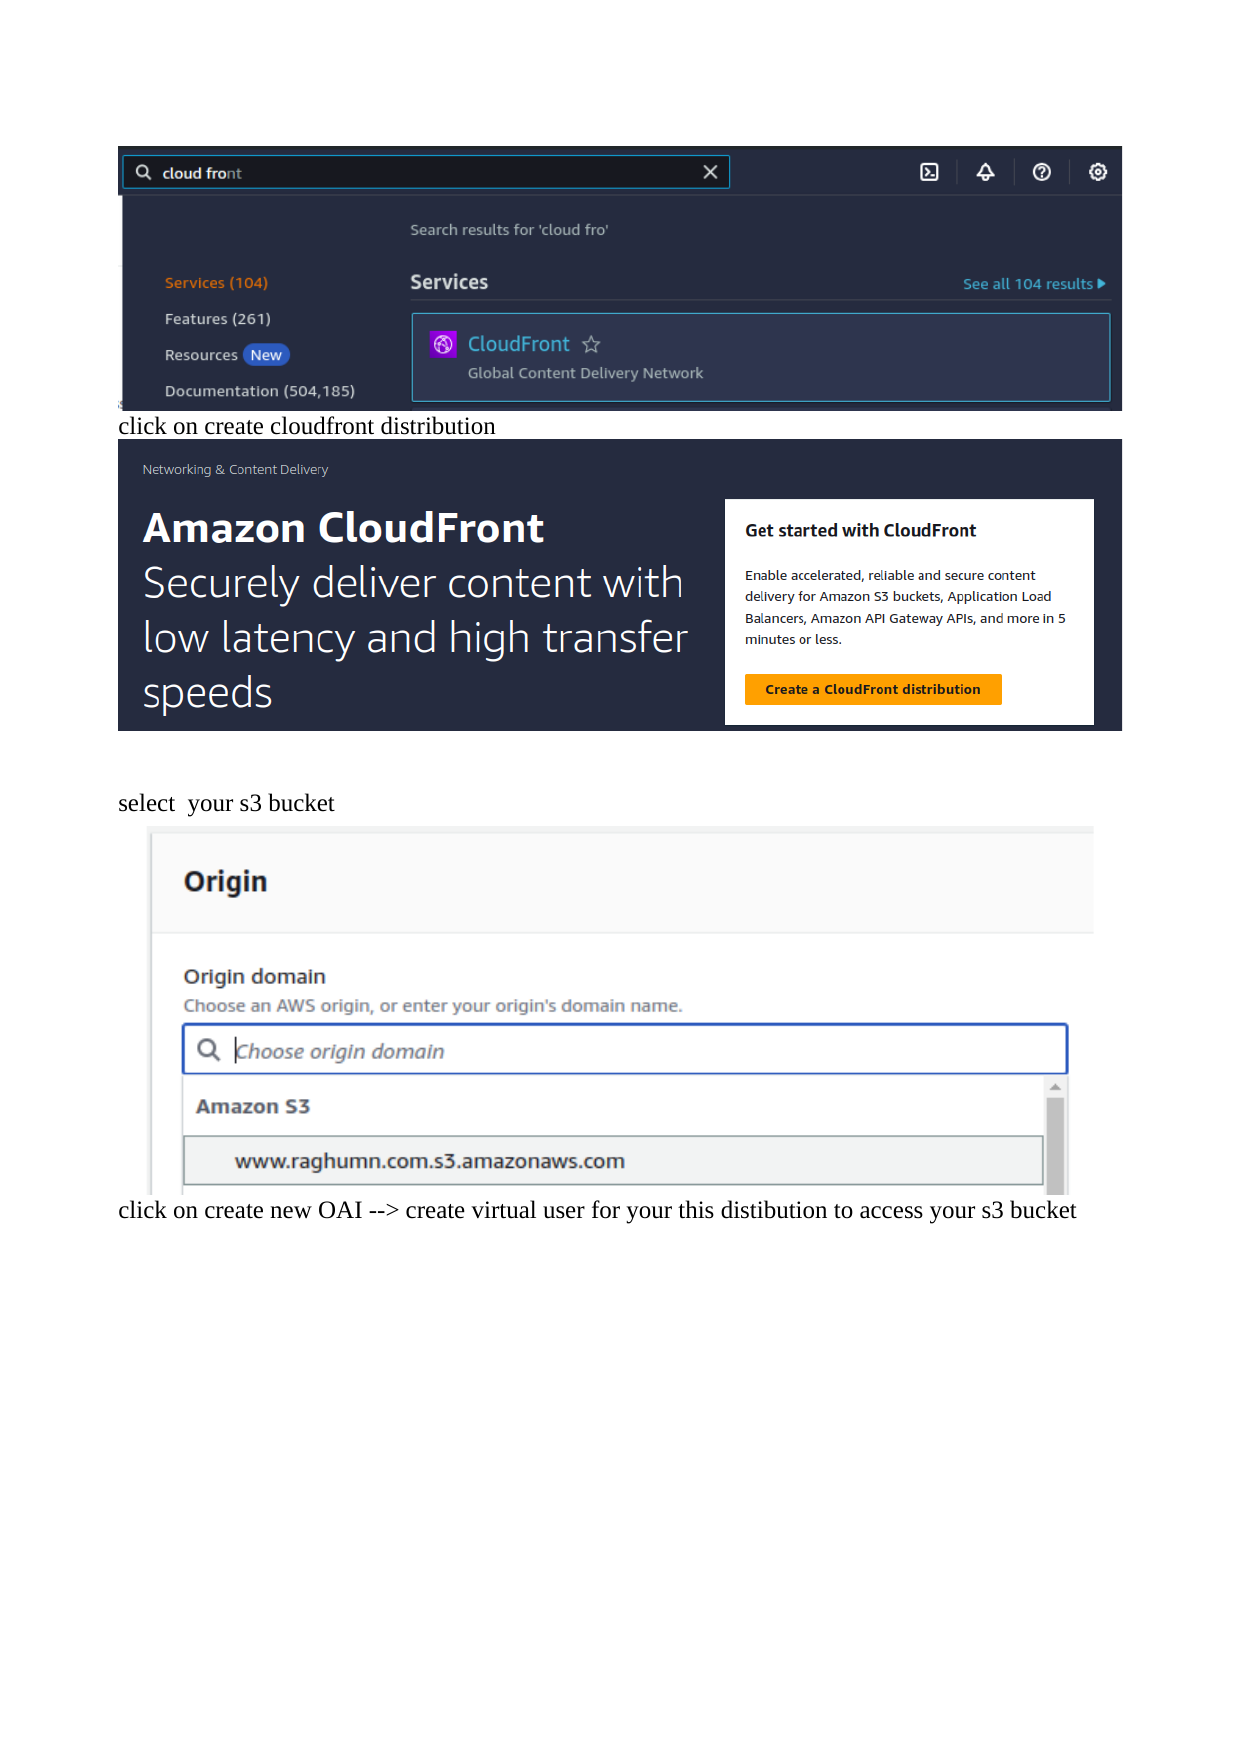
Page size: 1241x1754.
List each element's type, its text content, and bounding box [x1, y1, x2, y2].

picture [146, 826, 1094, 1195]
text click on create cloudfront distribution [118, 411, 1122, 439]
picture [118, 146, 1123, 411]
text select your s3 bucket [118, 788, 1122, 816]
text click on create new OAI --> create virtual user for your this distibution to access your s3 bucket [118, 1168, 1122, 1224]
picture [118, 439, 1123, 731]
